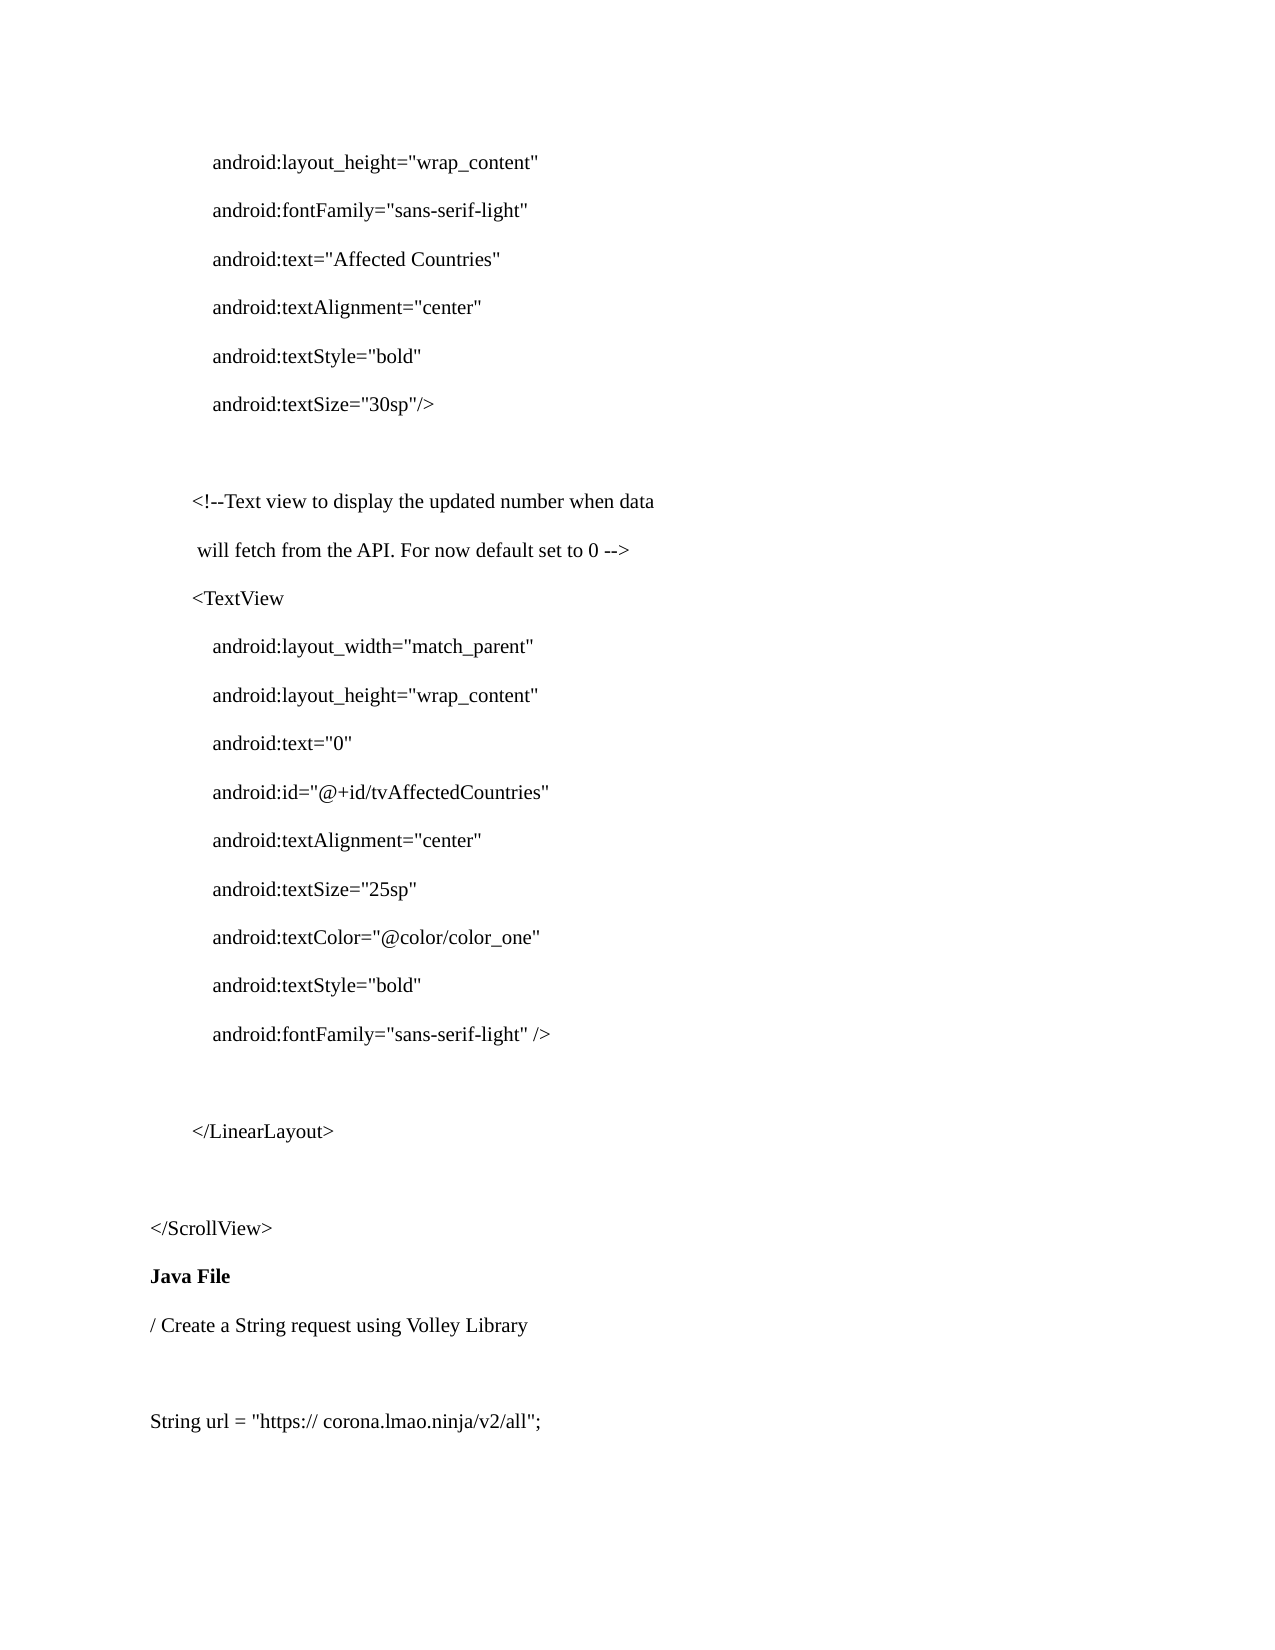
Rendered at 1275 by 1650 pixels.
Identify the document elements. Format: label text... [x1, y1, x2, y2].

text android:textSize="30sp"/> [150, 392, 1125, 416]
text android:textAlignment="center" [150, 295, 1125, 319]
text will fetch from the API. For now default set to 0 --> [150, 537, 1125, 562]
text String url = "https:// corona.lmao.ninja/v2/all"; [150, 1409, 1125, 1433]
text / Create a String request using Volley Library [150, 1312, 1125, 1337]
text android:textSize="25sp" [150, 877, 1125, 901]
text </ScrollView> [150, 1216, 1125, 1240]
text android:textColor="@color/color_one" [150, 925, 1125, 949]
text Java File [150, 1264, 1125, 1288]
text android:id="@+id/tvAffectedCountries" [150, 780, 1125, 804]
text android:layout_height="wrap_content" [150, 683, 1125, 707]
text <TextView [150, 586, 1125, 610]
text </LinearLayout> [150, 1119, 1125, 1143]
text android:text="0" [150, 731, 1125, 755]
text android:textStyle="bold" [150, 973, 1125, 997]
text android:fontFamily="sans-serif-light" [150, 198, 1125, 222]
text android:layout_height="wrap_content" [150, 150, 1125, 174]
text android:text="Affected Countries" [150, 247, 1125, 271]
text android:fontFamily="sans-serif-light" /> [150, 1022, 1125, 1046]
text android:textAlignment="center" [150, 828, 1125, 852]
text android:layout_width="match_parent" [150, 634, 1125, 658]
text android:textStyle="bold" [150, 344, 1125, 368]
text <!--Text view to display the updated number when data [150, 489, 1125, 513]
